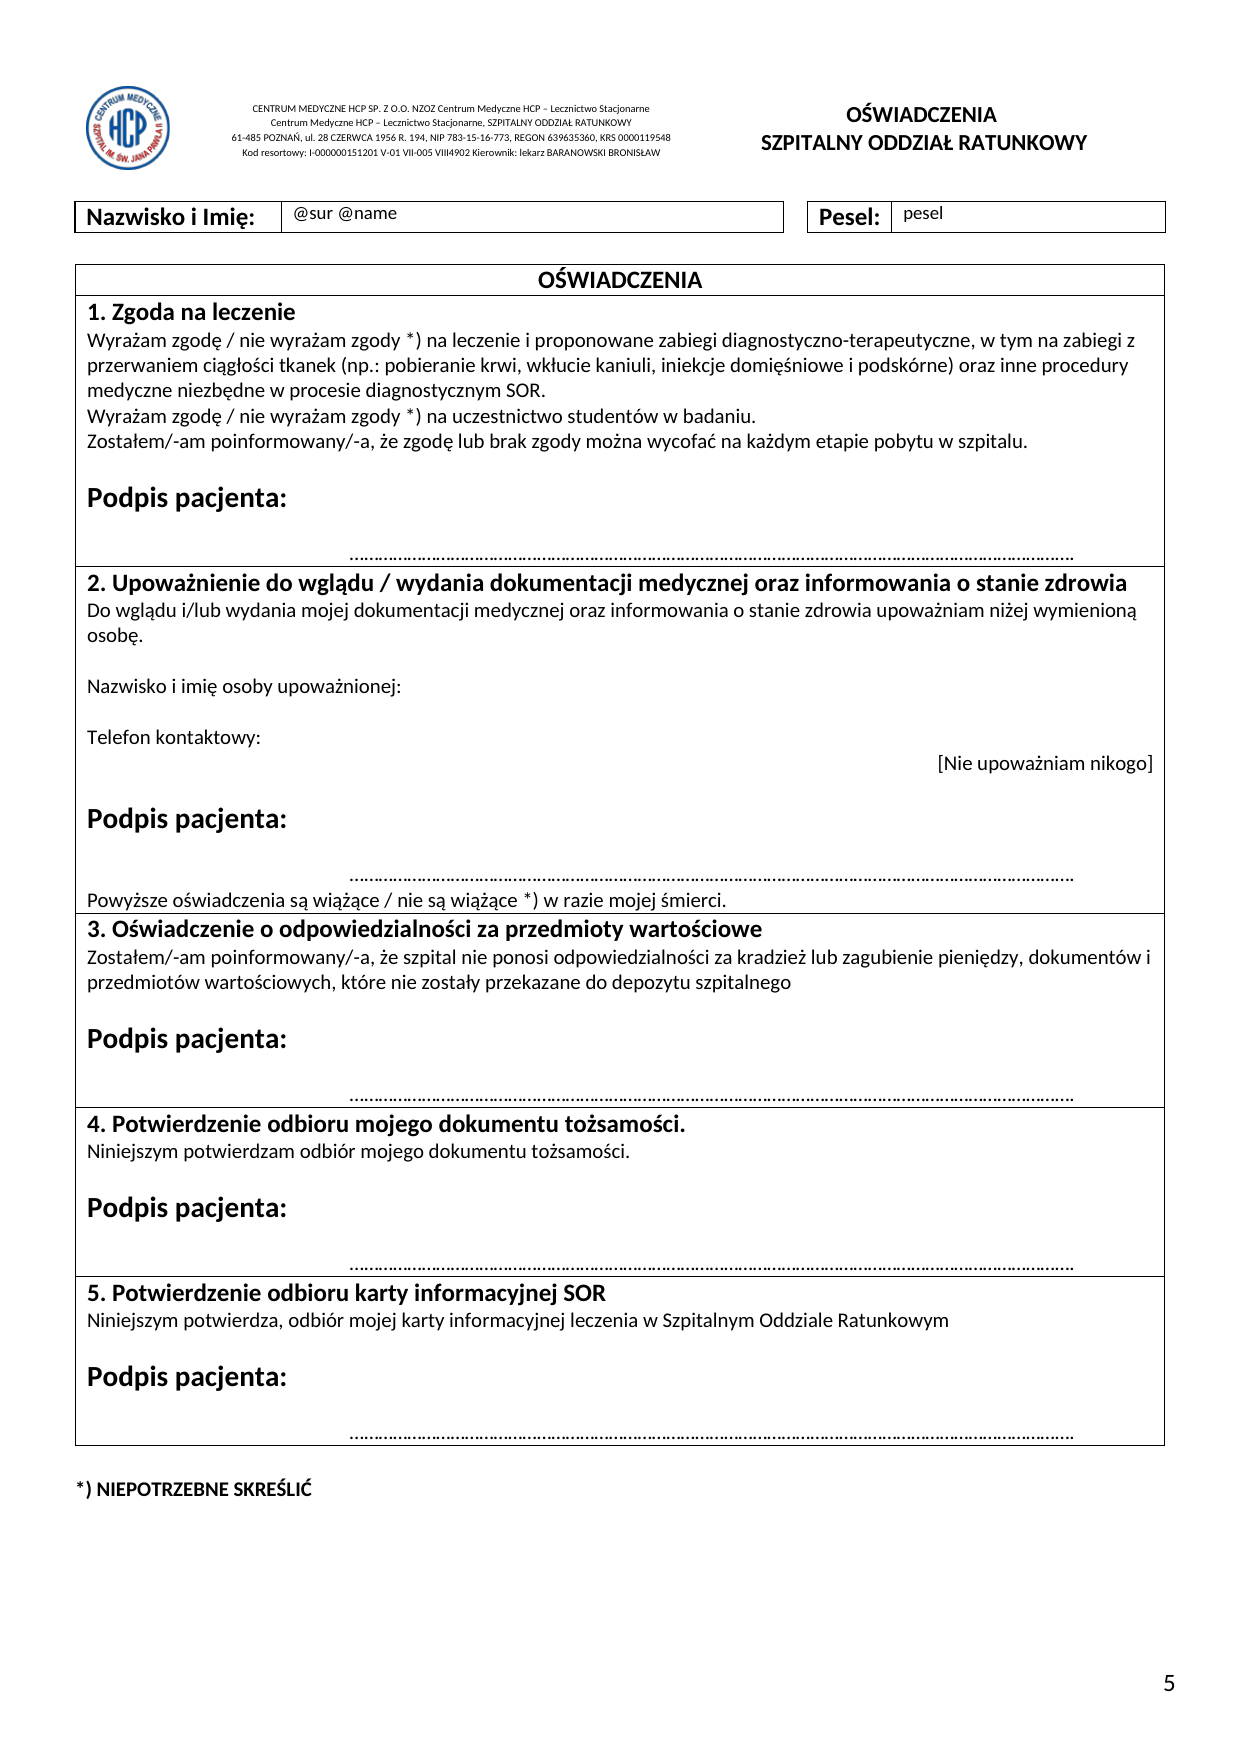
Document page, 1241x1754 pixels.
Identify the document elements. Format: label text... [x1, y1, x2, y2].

table_cell Podpis pacjenta: ……………………………………………………………………………………………………………………………………. [76, 775, 1164, 887]
table_header OŚWIADCZENIA SZPITALNY ODDZIAŁ RATUNKOWY [710, 87, 1138, 170]
table_cell 3. Oświadczenie o odpowiedzialności za przedmioty wartościowe [76, 914, 1164, 944]
table_cell Podpis pacjenta: ……………………………………………………………………………………………………………………………………. [76, 454, 1164, 566]
table_cell Niniejszym potwierdza, odbiór mojej karty informacyjnej leczenia w Szpitalnym Oddziale Ratunkowym [76, 1307, 1164, 1333]
table_cell Wyrażam zgodę / nie wyrażam zgody *) na uczestnictwo studentów w badaniu. [76, 403, 1164, 428]
picture [86, 86, 170, 170]
table_header @sur @name [282, 202, 783, 232]
table_cell 2. Upoważnienie do wglądu / wydania dokumentacji medycznej oraz informowania o stanie zdrowia [76, 567, 1164, 597]
table_cell Powyższe oświadczenia są wiążące / nie są wiążące *) w razie mojej śmierci. [76, 887, 1164, 912]
table_header CENTRUM MEDYCZNE HCP SP. Z O.O. NZOZ Centrum Medyczne HCP – Lecznictwo Stacjonarne Centrum Medyczne HCP – Lecznictwo Stacjonarne, SZPITALNY ODDZIAŁ RATUNKOWY 61-485 POZNAŃ, ul. 28 CZERWCA 1956 R. 194, NIP 783-15-16-773, REGON 639635360, KRS 0000119548 Kod resortowy: I-000000151201 V-01 VII-005 VIII4902 Kierownik: lekarz BARANOWSKI BRONISŁAW [193, 87, 710, 170]
table_cell Podpis pacjenta: ……………………………………………………………………………………………………………………………………. [76, 1164, 1164, 1276]
table_cell Zostałem/-am poinformowany/-a, że szpital nie ponosi odpowiedzialności za kradzież lub zagubienie pieniędzy, dokumentów i przedmiotów wartościowych, które nie zostały przekazane do depozytu szpitalnego [76, 944, 1164, 995]
table_cell Podpis pacjenta: ……………………………………………………………………………………………………………………………………. [76, 1333, 1164, 1444]
table_cell Zostałem/-am poinformowany/-a, że zgodę lub brak zgody można wycofać na każdym etapie pobytu w szpitalu. [76, 429, 1164, 454]
table_cell 4. Potwierdzenie odbioru mojego dokumentu tożsamości. [76, 1108, 1164, 1138]
table_cell Podpis pacjenta: ……………………………………………………………………………………………………………………………………. [76, 995, 1164, 1107]
table_header [75, 87, 86, 170]
table_header pesel [892, 202, 1165, 232]
table_header Nazwisko i Imię: [76, 202, 281, 232]
table_header Pesel: [808, 202, 891, 232]
table_cell 1. Zgoda na leczenie [76, 296, 1164, 327]
table_header [784, 201, 807, 232]
table_cell 5. Potwierdzenie odbioru karty informacyjnej SOR [76, 1277, 1164, 1307]
table_cell Wyrażam zgodę / nie wyrażam zgody *) na leczenie i proponowane zabiegi diagnostyczno-terapeutyczne, w tym na zabiegi z przerwaniem ciągłości tkanek (np.: pobieranie krwi, wkłucie kaniuli, iniekcje domięśniowe i podskórne) oraz inne procedury medyczne niezbędne w procesie diagnostycznym SOR. [76, 327, 1164, 403]
table_header OŚWIADCZENIA [76, 265, 1164, 295]
text *) NIEPOTRZEBNE SKREŚLIĆ [75, 1476, 1165, 1501]
table_cell Niniejszym potwierdzam odbiór mojego dokumentu tożsamości. [76, 1138, 1164, 1164]
table_header [170, 87, 193, 170]
table_cell Do wglądu i/lub wydania mojej dokumentacji medycznej oraz informowania o stanie zdrowia upoważniam niżej wymienioną osobę. [76, 597, 1164, 648]
table_cell Nazwisko i imię osoby upoważnionej: Telefon kontaktowy: [Nie upoważniam nikogo] [76, 648, 1164, 775]
